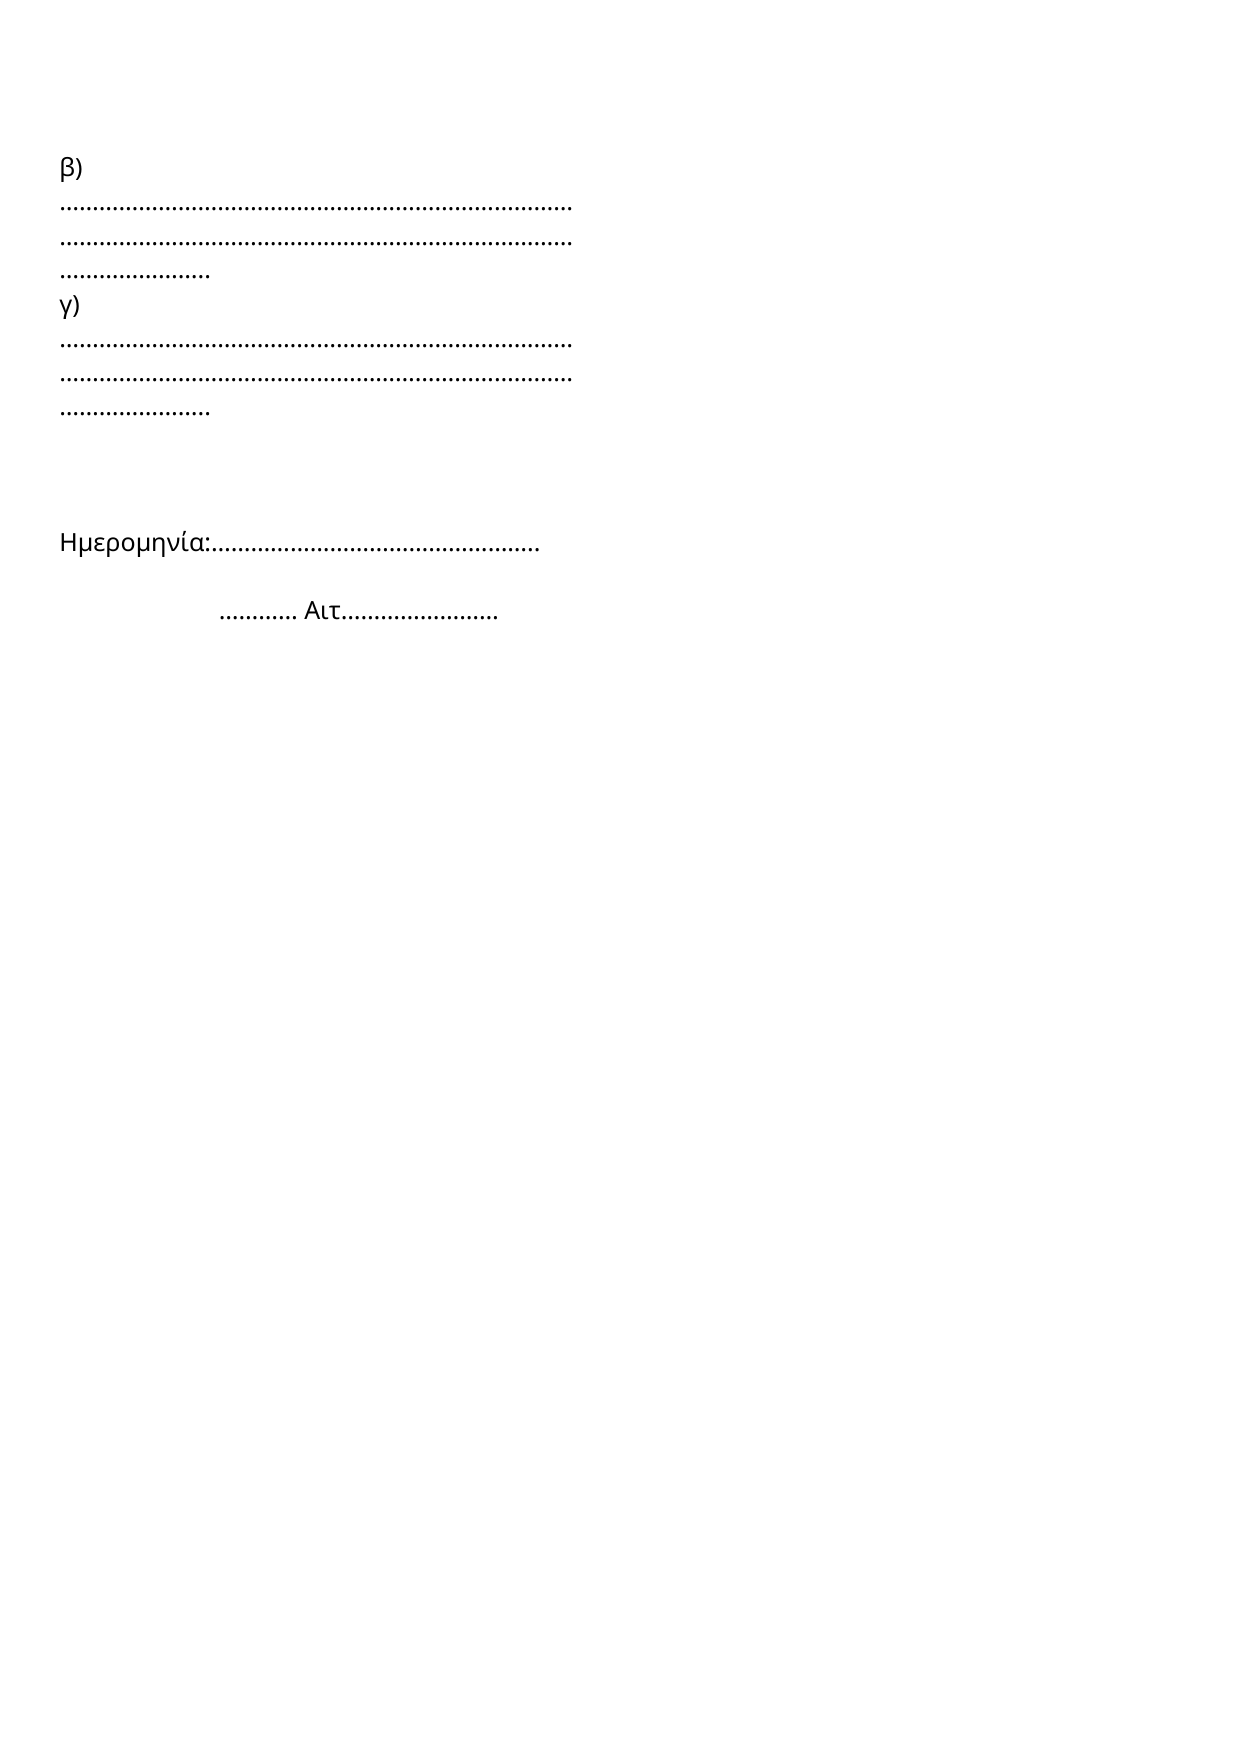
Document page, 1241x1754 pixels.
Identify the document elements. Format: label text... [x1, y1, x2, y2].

text γ)…………………………………………………………………………………………………………………………………………………………….. [59, 286, 583, 422]
text Ημερομηνία:………………………………………….. [59, 525, 583, 559]
text β)…………………………………………………………………………………………………………………………………………………………….. [59, 150, 583, 286]
text ………… Αιτ…………………… [59, 593, 583, 627]
